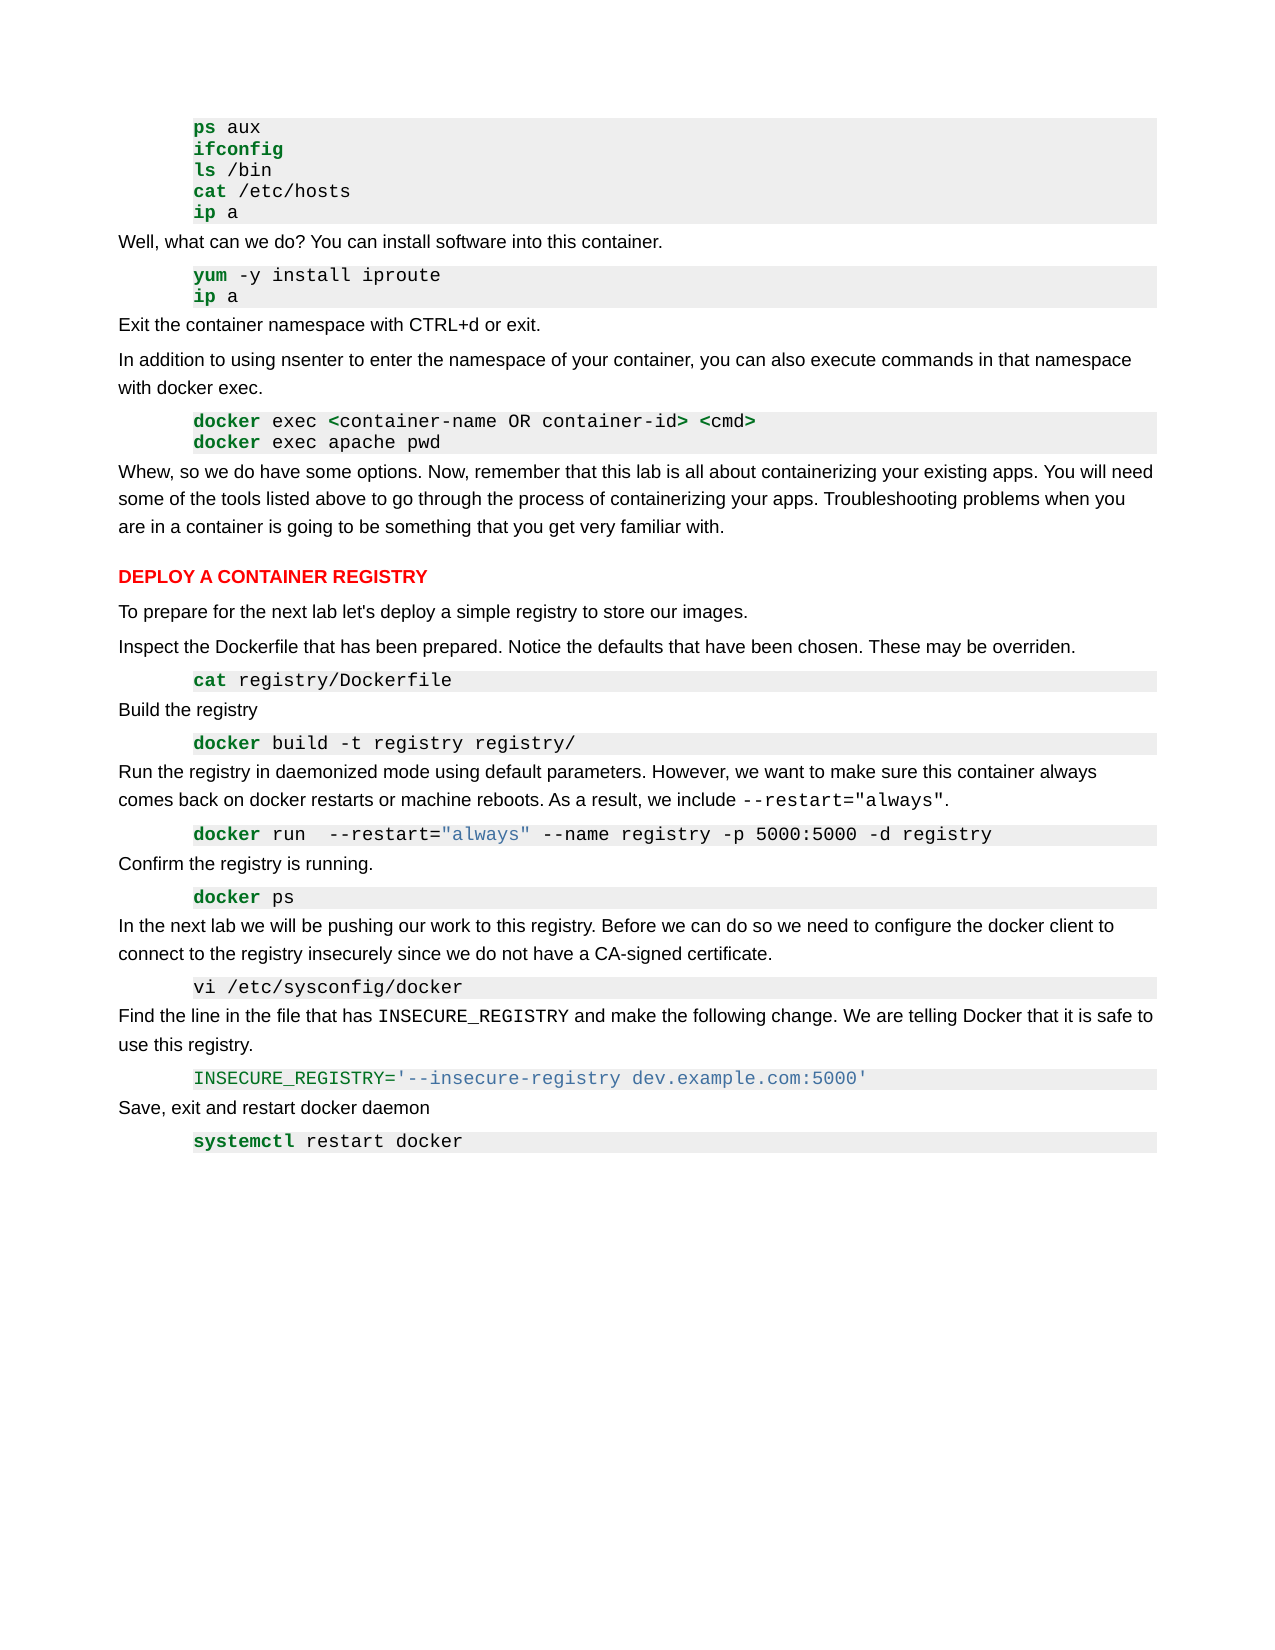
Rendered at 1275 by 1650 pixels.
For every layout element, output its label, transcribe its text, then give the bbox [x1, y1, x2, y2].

text systemctl restart docker [193, 1132, 1157, 1153]
text In the next lab we will be pushing our work to this registry. Before we can do so we need to configure the docker client to connect to the registry insecurely since we do not have a CA-signed certificate. [118, 915, 1157, 964]
text Find the line in the file that has INSECURE_REGISTRY and make the following change. We are telling Docker that it is safe to use this registry. [118, 1005, 1157, 1056]
text Inspect the Dockerfile that has been prepared. Notice the defaults that have been chosen. These may be overriden. [118, 636, 1157, 657]
text INSECURE_REGISTRY='--insecure-registry dev.example.com:5000' [193, 1069, 1157, 1090]
text cat registry/Dockerfile [193, 671, 1157, 692]
text Whew, so we do have some options. Now, remember that this lab is all about containerizing your existing apps. You will need some of the tools listed above to go through the process of containerizing your apps. Troubleshooting problems when you are in a container is going to be something that you get very familiar with. [118, 460, 1157, 537]
text docker build -t registry registry/ [193, 733, 1157, 755]
text Run the registry in daemonized mode using default parameters. However, we want to make sure this container always comes back on docker restarts or machine reboots. As a result, we include --restart="always". [118, 761, 1157, 812]
text Well, what can we do? You can install software into this container. [118, 230, 1157, 252]
text To prepare for the next lab let's deploy a simple registry to store our images. [118, 601, 1157, 622]
text ps aux ifconfig ls /bin cat /etc/hosts ip a [193, 118, 1157, 224]
text yum -y install iproute ip a [193, 266, 1157, 308]
text Confirm the registry is running. [118, 852, 1157, 874]
text Exit the container namespace with CTRL+d or exit. [118, 314, 1157, 336]
text docker ps [193, 887, 1157, 909]
text docker run --restart="always" --name registry -p 5000:5000 -d registry [193, 825, 1157, 846]
text In addition to using nsenter to enter the namespace of your container, you can also execute commands in that namespace with docker exec. [118, 349, 1157, 398]
text Save, exit and restart docker daemon [118, 1096, 1157, 1118]
text Deploy a Container Registry [118, 566, 1157, 587]
text docker exec <container-name OR container-id> <cmd> docker exec apache pwd [193, 412, 1157, 454]
text vi /etc/sysconfig/docker [193, 977, 1157, 999]
text Build the registry [118, 698, 1157, 720]
